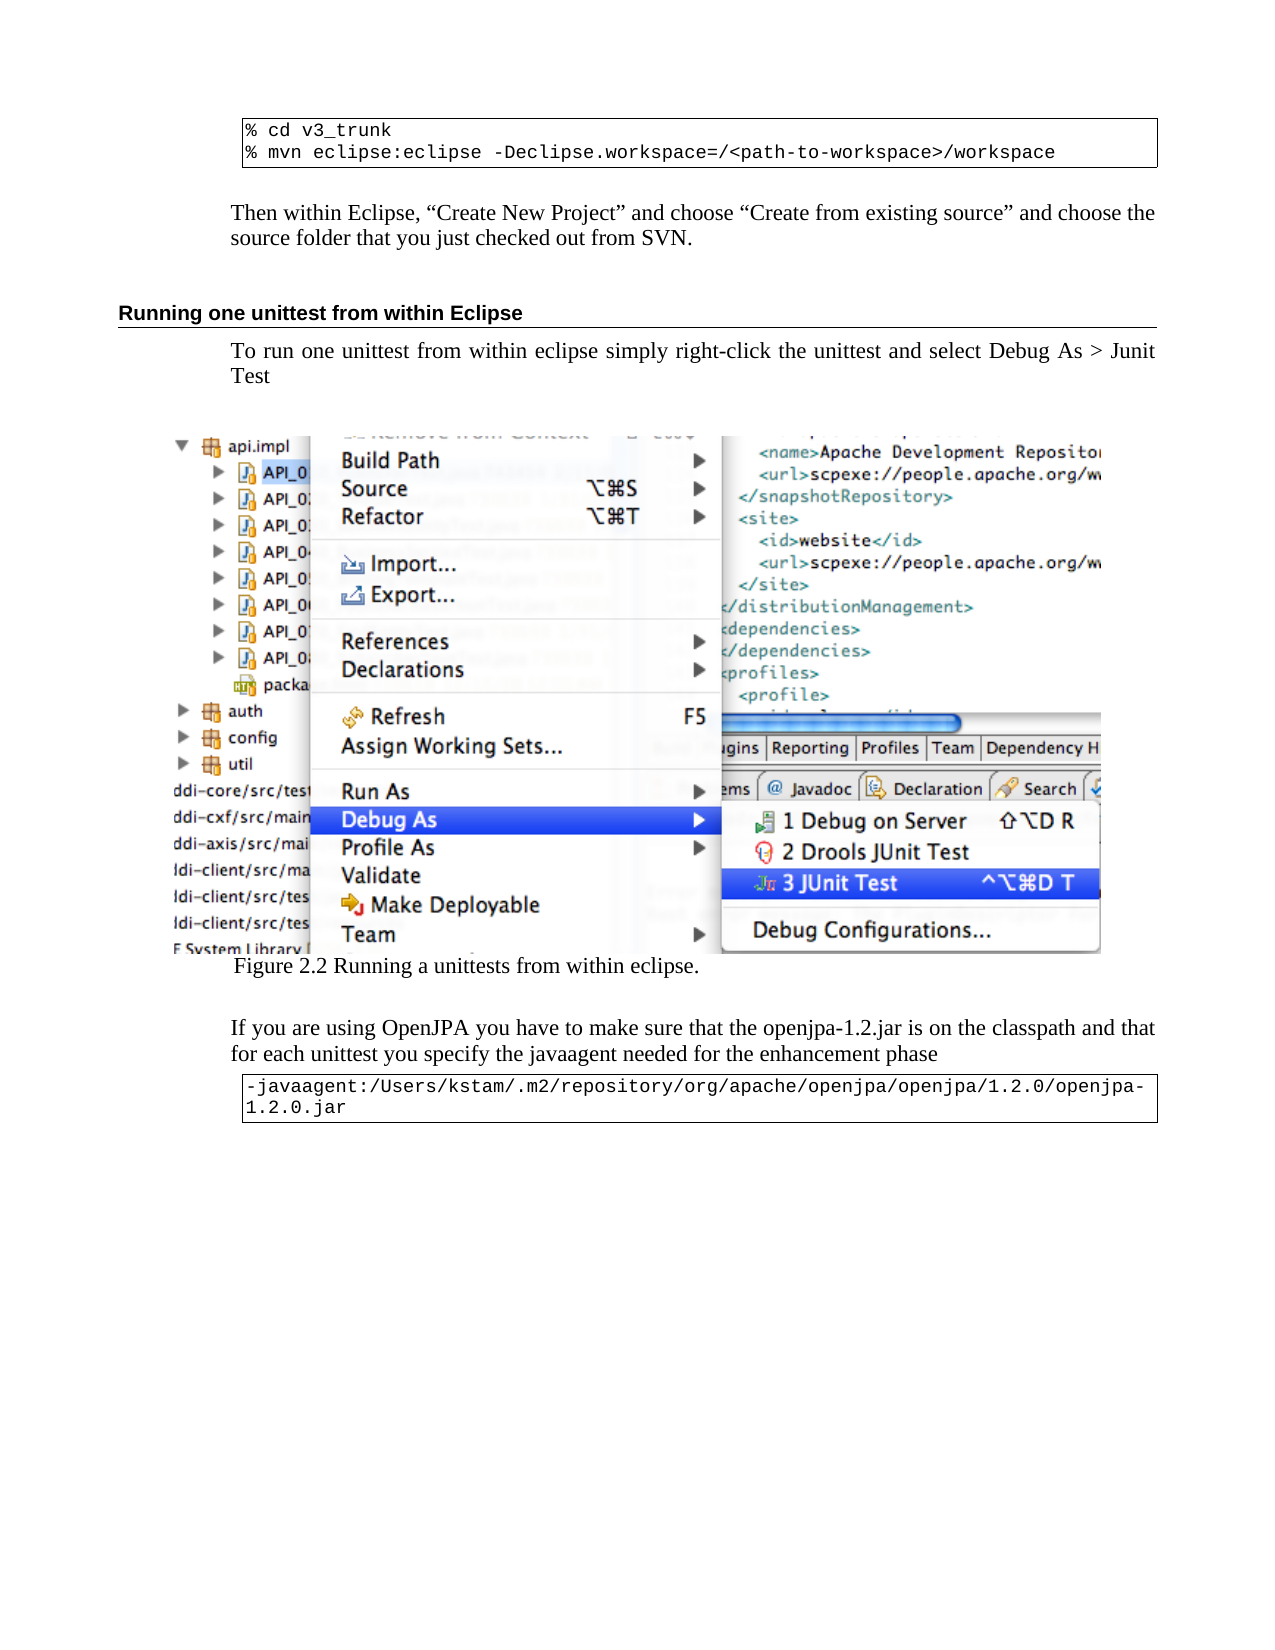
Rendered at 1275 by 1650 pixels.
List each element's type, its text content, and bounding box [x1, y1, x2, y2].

text Figure 2.2 Running a unittests from within eclipse. [233, 764, 1157, 979]
text Then within Eclipse, “Create New Project” and choose “Create from existing source” and choose the source folder that you just checked out from SVN. [230, 200, 1157, 251]
text To run one unittest from within eclipse simply right-click the unittest and select Debug As > Junit Test [230, 338, 1157, 388]
text % cd v3_trunk [243, 119, 1157, 139]
text % mvn eclipse:eclipse -Declipse.workspace=/<path-to-workspace>/workspace [243, 139, 1157, 167]
text If you are using OpenJPA you have to make sure that the openjpa-1.2.jar is on the classpath and that for each unittest you specify the javaagent needed for the enhancement phase [230, 1015, 1157, 1066]
picture [174, 436, 1101, 954]
text -javaagent:/Users/kstam/.m2/repository/org/apache/openjpa/openjpa/1.2.0/openjpa-1.2.0.jar [243, 1075, 1157, 1122]
subtitle Running one unittest from within Eclipse [118, 302, 1157, 327]
